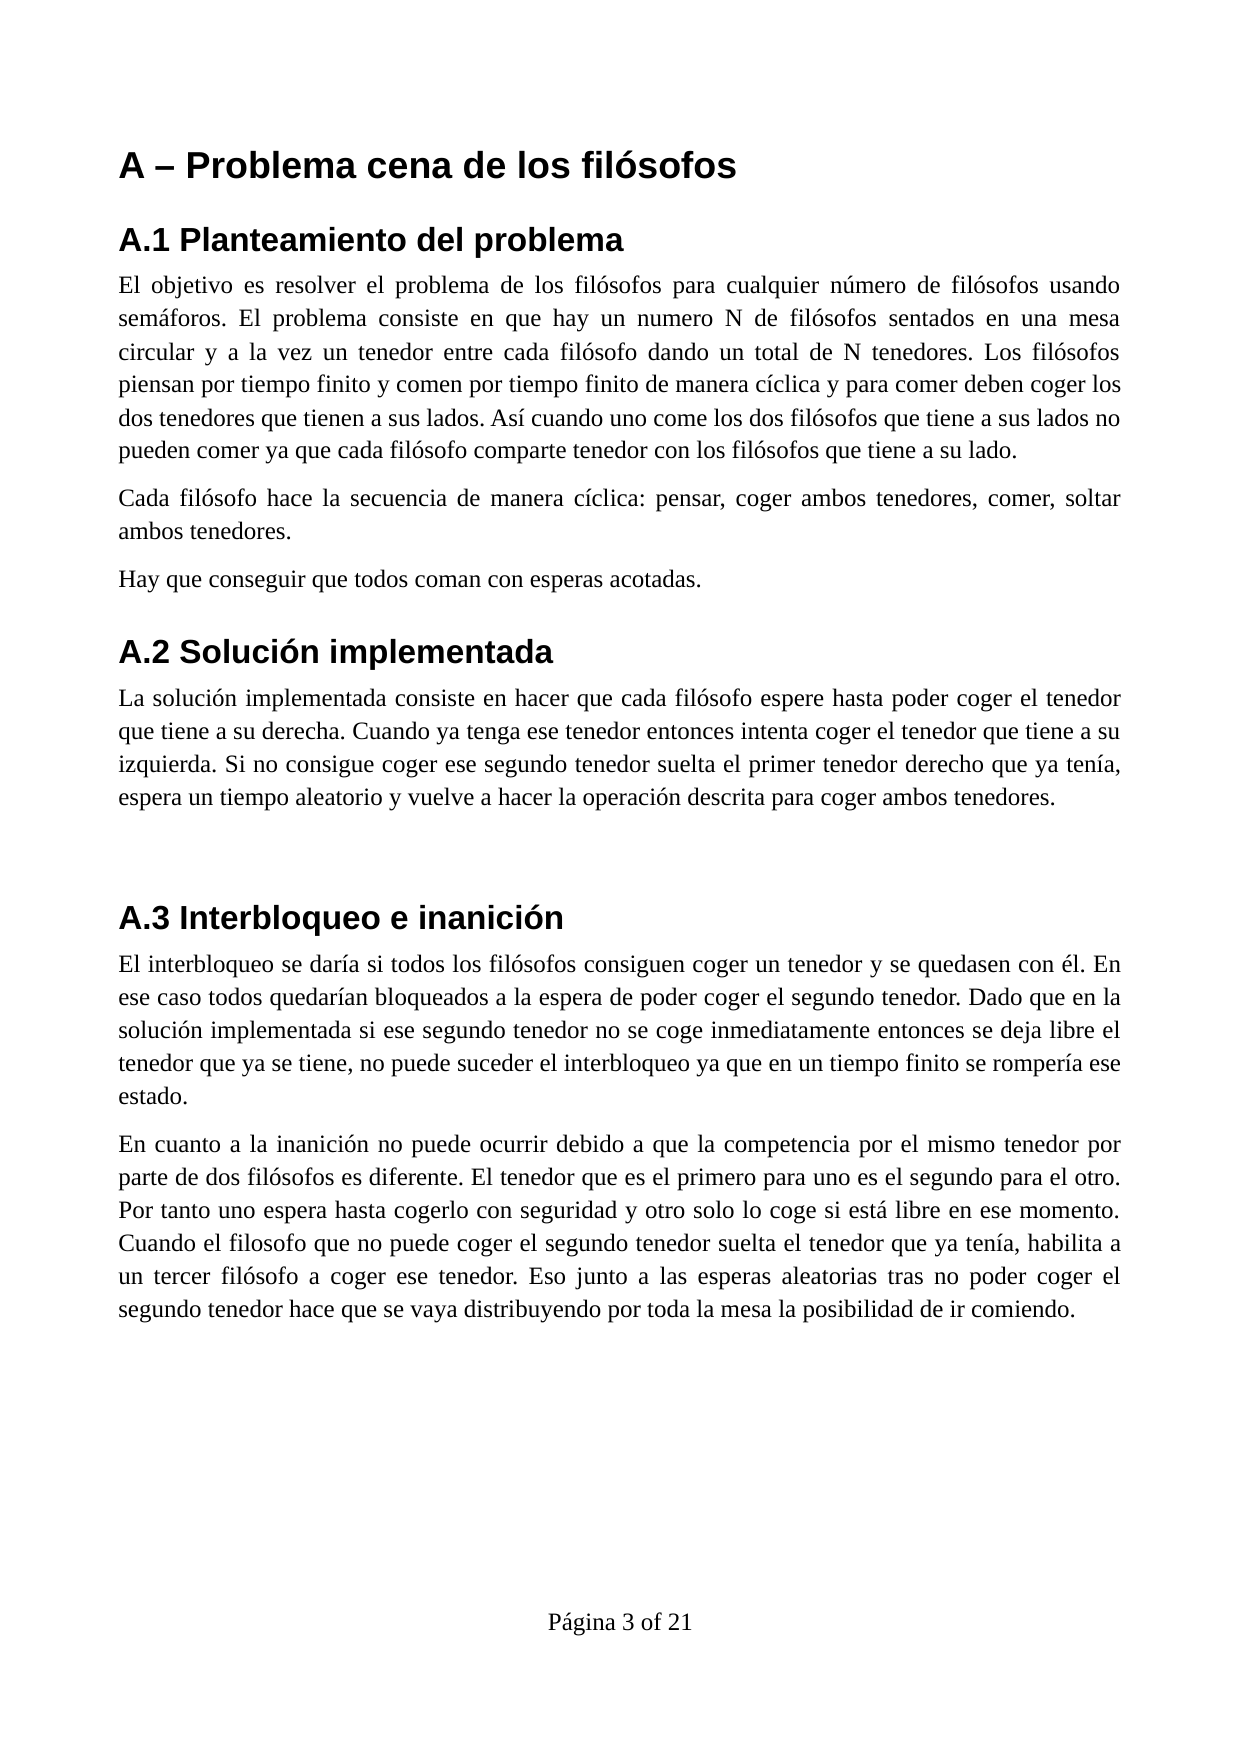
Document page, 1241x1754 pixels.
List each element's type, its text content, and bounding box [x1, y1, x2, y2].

subtitle A.1 Planteamiento del problema [118, 219, 1122, 258]
subtitle A.3 Interbloqueo e inanición [118, 898, 1122, 937]
subtitle A – Problema cena de los filósofos [118, 143, 1122, 186]
text El objetivo es resolver el problema de los filósofos para cualquier número de filósofos usando semáforos. El problema consiste en que hay un numero N de filósofos sentados en una mesa circular y a la vez un tenedor entre cada filósofo dando un total de N tenedores. Los filósofos piensan por tiempo finito y comen por tiempo finito de manera cíclica y para comer deben coger los dos tenedores que tienen a sus lados. Así cuando uno come los dos filósofos que tiene a sus lados no pueden comer ya que cada filósofo comparte tenedor con los filósofos que tiene a su lado. [118, 271, 1122, 464]
text Cada filósofo hace la secuencia de manera cíclica: pensar, coger ambos tenedores, comer, soltar ambos tenedores. [118, 483, 1122, 545]
text Hay que conseguir que todos coman con esperas acotadas. [118, 564, 1122, 593]
text El interbloqueo se daría si todos los filósofos consiguen coger un tenedor y se quedasen con él. En ese caso todos quedarían bloqueados a la espera de poder coger el segundo tenedor. Dado que en la solución implementada si ese segundo tenedor no se coge inmediatamente entonces se deja libre el tenedor que ya se tiene, no puede suceder el interbloqueo ya que en un tiempo finito se rompería ese estado. [118, 949, 1122, 1110]
text La solución implementada consiste en hacer que cada filósofo espere hasta poder coger el tenedor que tiene a su derecha. Cuando ya tenga ese tenedor entonces intenta coger el tenedor que tiene a su izquierda. Si no consigue coger ese segundo tenedor suelta el primer tenedor derecho que ya tenía, espera un tiempo aleatorio y vuelve a hacer la operación descrita para coger ambos tenedores. [118, 683, 1122, 811]
subtitle A.2 Solución implementada [118, 632, 1122, 671]
text En cuanto a la inanición no puede ocurrir debido a que la competencia por el mismo tenedor por parte de dos filósofos es diferente. El tenedor que es el primero para uno es el segundo para el otro. Por tanto uno espera hasta cogerlo con seguridad y otro solo lo coge si está libre en ese momento. Cuando el filosofo que no puede coger el segundo tenedor suelta el tenedor que ya tenía, habilita a un tercer filósofo a coger ese tenedor. Eso junto a las esperas aleatorias tras no poder coger el segundo tenedor hace que se vaya distribuyendo por toda la mesa la posibilidad de ir comiendo. [118, 1129, 1122, 1323]
